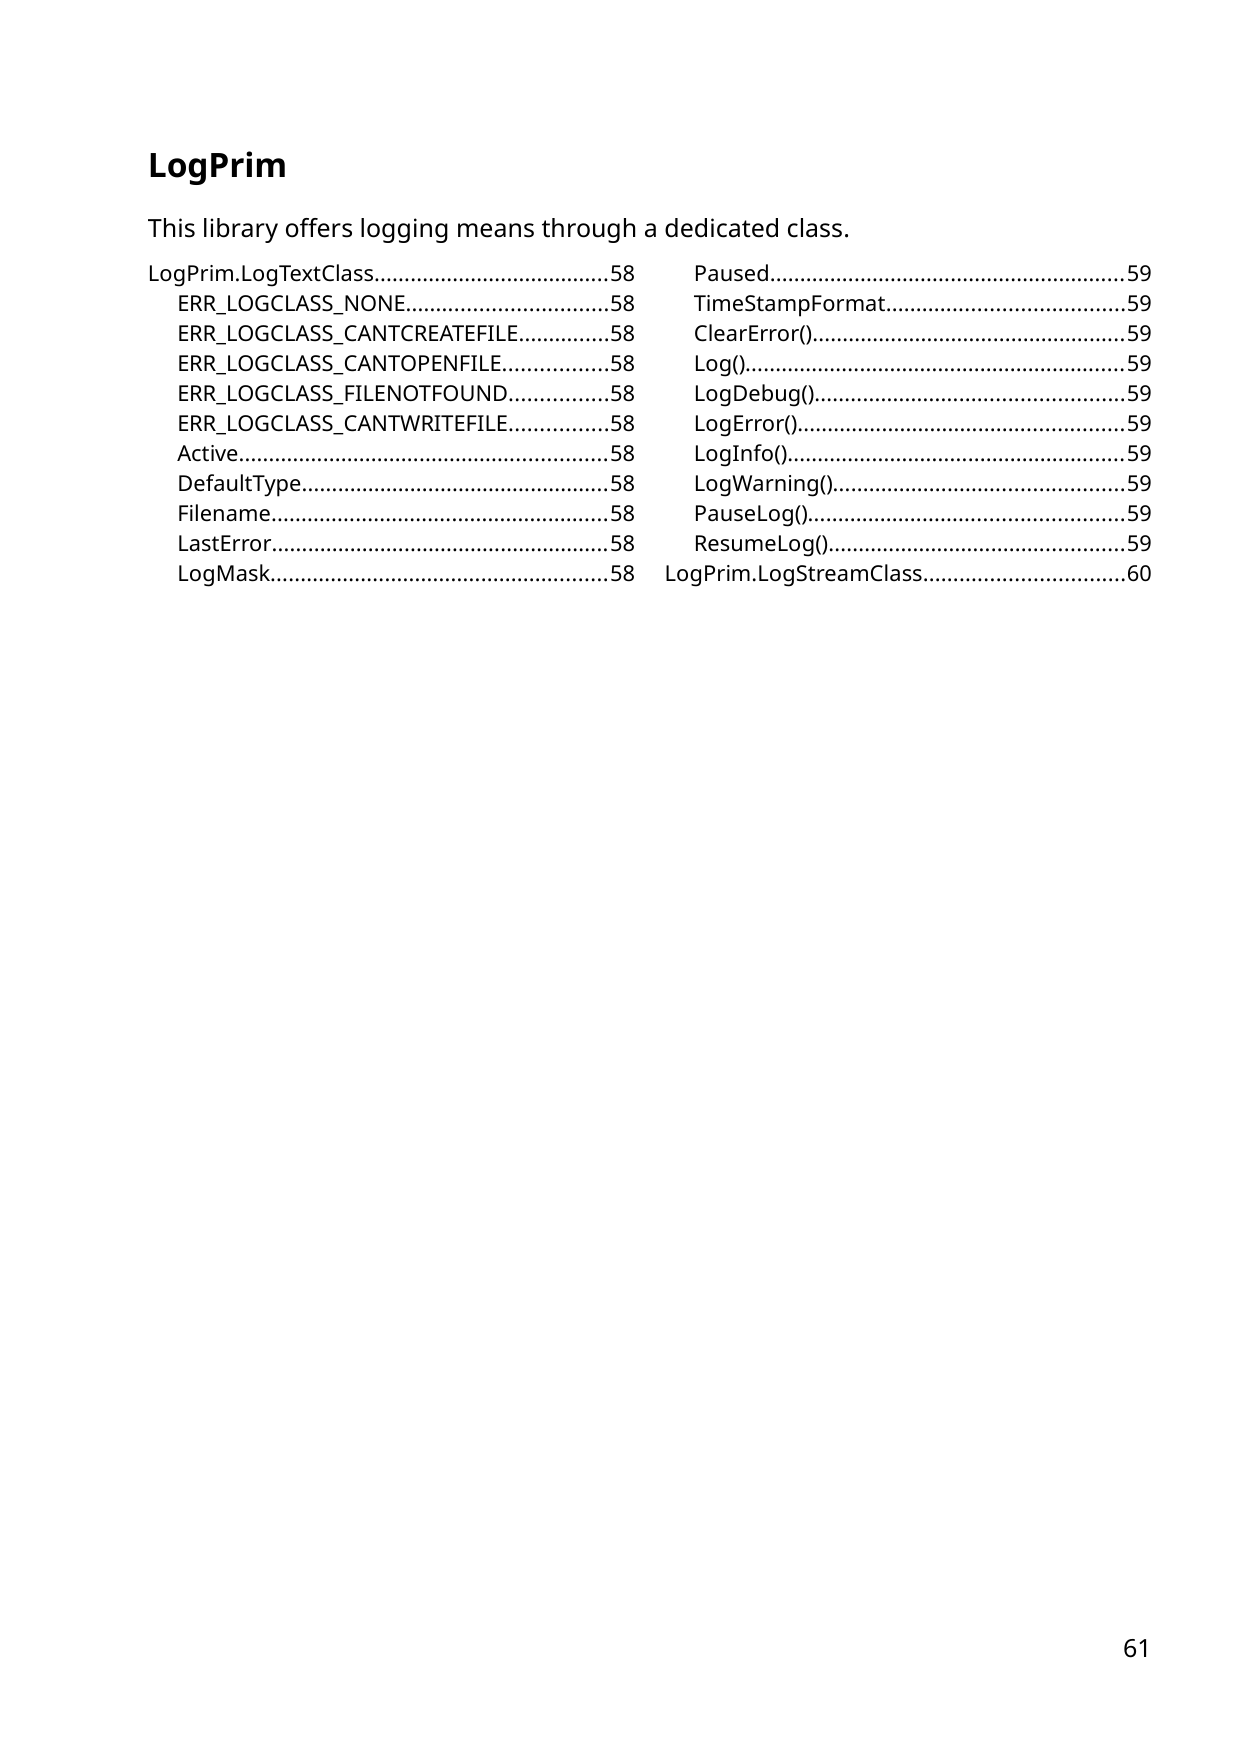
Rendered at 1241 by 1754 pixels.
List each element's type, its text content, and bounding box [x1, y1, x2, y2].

text ERR_LOGCLASS_NONE 58 [177, 288, 635, 318]
text TimeStampFormat 59 [694, 288, 1152, 318]
text LogPrim.LogStreamClass 60 [664, 558, 1152, 588]
text Paused 59 [694, 258, 1152, 288]
text Filename 58 [177, 498, 635, 528]
text LogDebug() 59 [694, 378, 1152, 408]
text This library offers logging means through a dedicated class. [148, 211, 1152, 245]
text ERR_LOGCLASS_CANTCREATEFILE 58 [177, 318, 635, 348]
text LogPrim.LogTextClass 58 [148, 258, 635, 288]
text ERR_LOGCLASS_FILENOTFOUND 58 [177, 378, 635, 408]
text PauseLog() 59 [694, 498, 1152, 528]
text LastError 58 [177, 528, 635, 558]
text ClearError() 59 [694, 318, 1152, 348]
text Active 58 [177, 438, 635, 468]
subtitle LogPrim [148, 142, 1152, 188]
text LogInfo() 59 [694, 438, 1152, 468]
text LogMask 58 [177, 558, 635, 588]
text LogError() 59 [694, 408, 1152, 438]
text ERR_LOGCLASS_CANTWRITEFILE 58 [177, 408, 635, 438]
text Log() 59 [694, 348, 1152, 378]
text ResumeLog() 59 [694, 528, 1152, 558]
text LogWarning() 59 [694, 468, 1152, 498]
text DefaultType 58 [177, 468, 635, 498]
text ERR_LOGCLASS_CANTOPENFILE 58 [177, 348, 635, 378]
